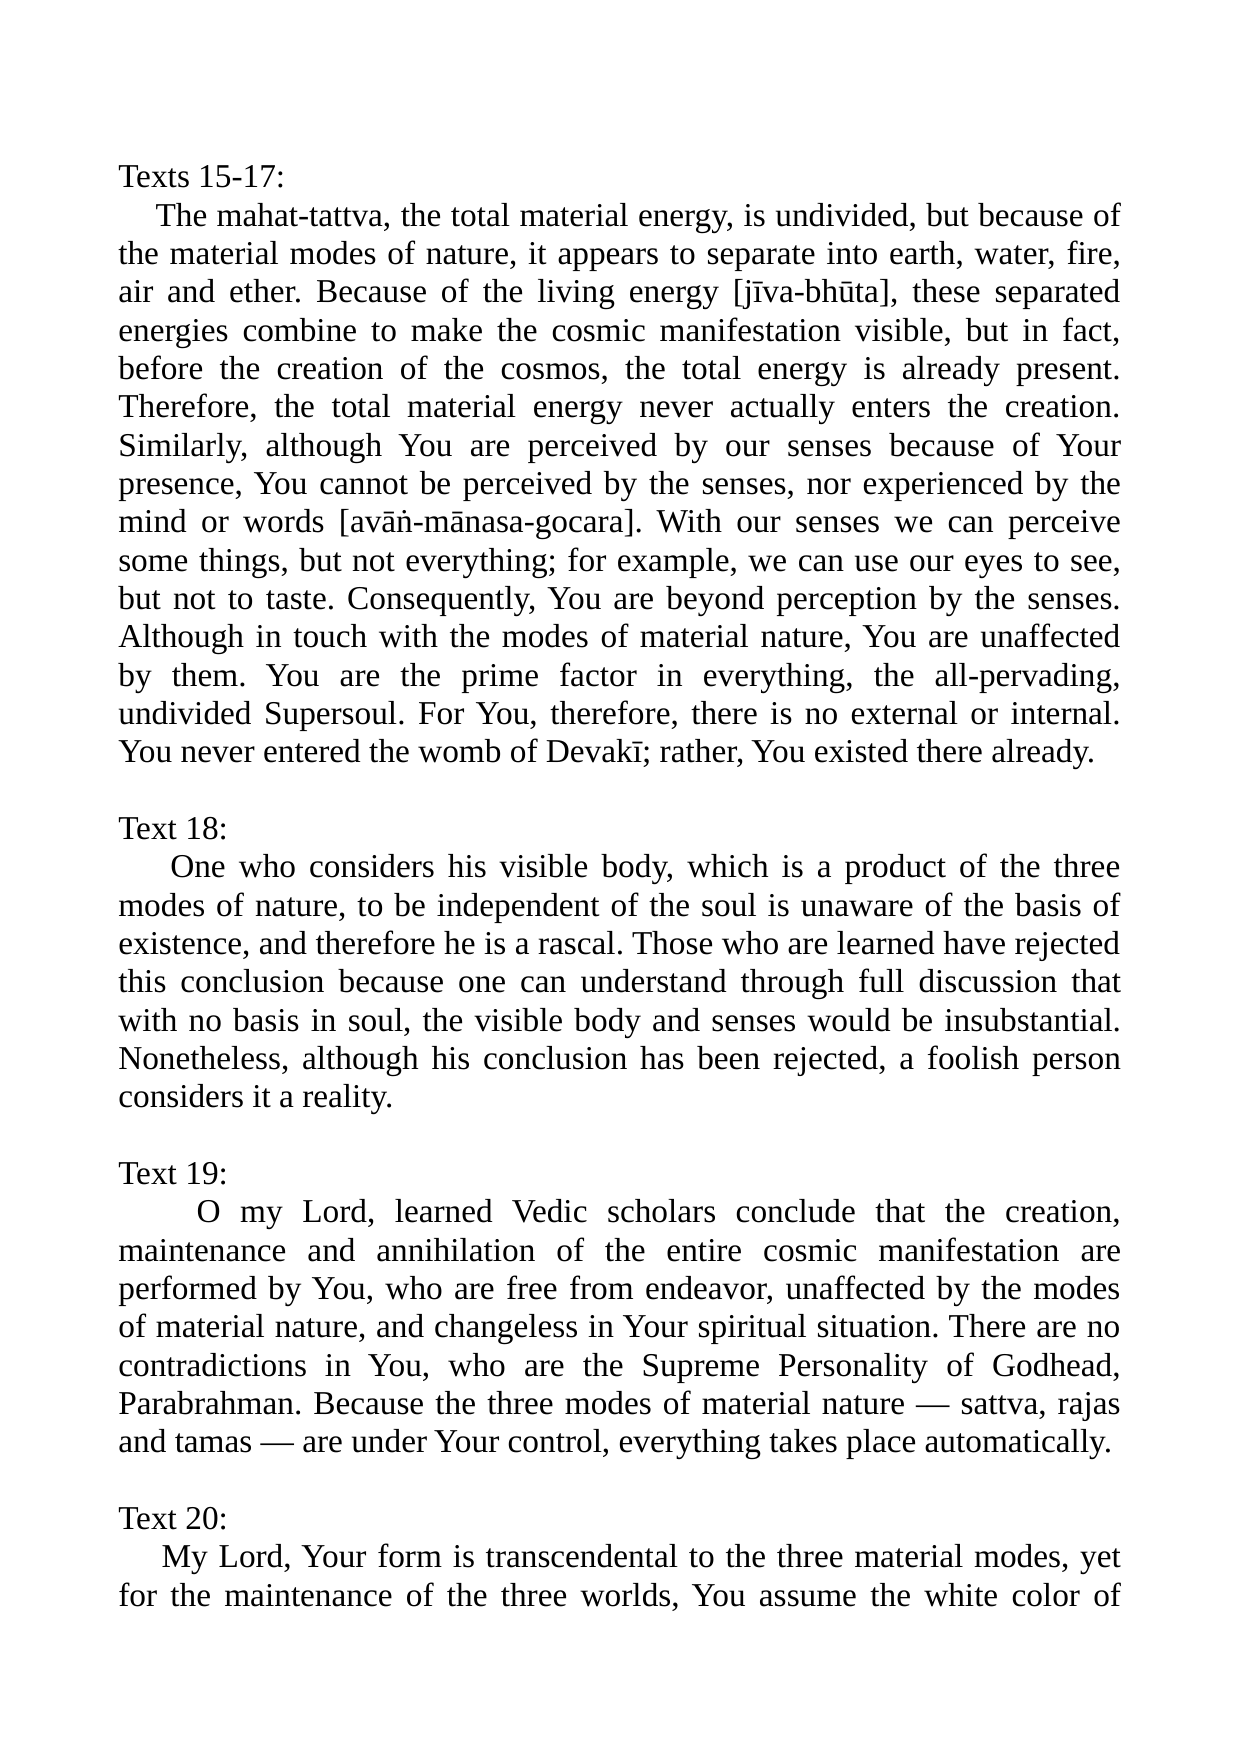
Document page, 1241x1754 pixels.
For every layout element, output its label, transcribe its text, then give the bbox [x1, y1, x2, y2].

text One who considers his visible body, which is a product of the three modes of nature, to be independent of the soul is unaware of the basis of existence, and therefore he is a rascal. Those who are learned have rejected this conclusion because one can understand through full discussion that with no basis in soul, the visible body and senses would be insubstantial. Nonetheless, although his conclusion has been rejected, a foolish person considers it a reality. [118, 846, 1122, 1115]
text O my Lord, learned Vedic scholars conclude that the creation, maintenance and annihilation of the entire cosmic manifestation are performed by You, who are free from endeavor, unaffected by the modes of material nature, and changeless in Your spiritual situation. There are no contradictions in You, who are the Supreme Personality of Godhead, Parabrahman. Because the three modes of material nature — sattva, rajas and tamas — are under Your control, everything takes place automatically. [118, 1191, 1122, 1460]
text My Lord, Your form is transcendental to the three material modes, yet for the maintenance of the three worlds, You assume the white color of [118, 1536, 1122, 1613]
text Text 19: [118, 1153, 1122, 1191]
text The mahat-tattva, the total material energy, is undivided, but because of the material modes of nature, it appears to separate into earth, water, fire, air and ether. Because of the living energy [jīva-bhūta], these separated energies combine to make the cosmic manifestation visible, but in fact, before the creation of the cosmos, the total energy is already present. Therefore, the total material energy never actually enters the creation. Similarly, although You are perceived by our senses because of Your presence, You cannot be perceived by the senses, nor experienced by the mind or words [avāṅ-mānasa-gocara]. With our senses we can perceive some things, but not everything; for example, we can use our eyes to see, but not to taste. Consequently, You are beyond perception by the senses. Although in touch with the modes of material nature, You are unaffected by them. You are the prime factor in everything, the all-pervading, undivided Supersoul. For You, therefore, there is no external or internal. You never entered the womb of Devakī; rather, You existed there already. [118, 195, 1122, 770]
text Text 18: [118, 808, 1122, 846]
text Text 20: [118, 1498, 1122, 1536]
text Texts 15-17: [118, 156, 1122, 195]
